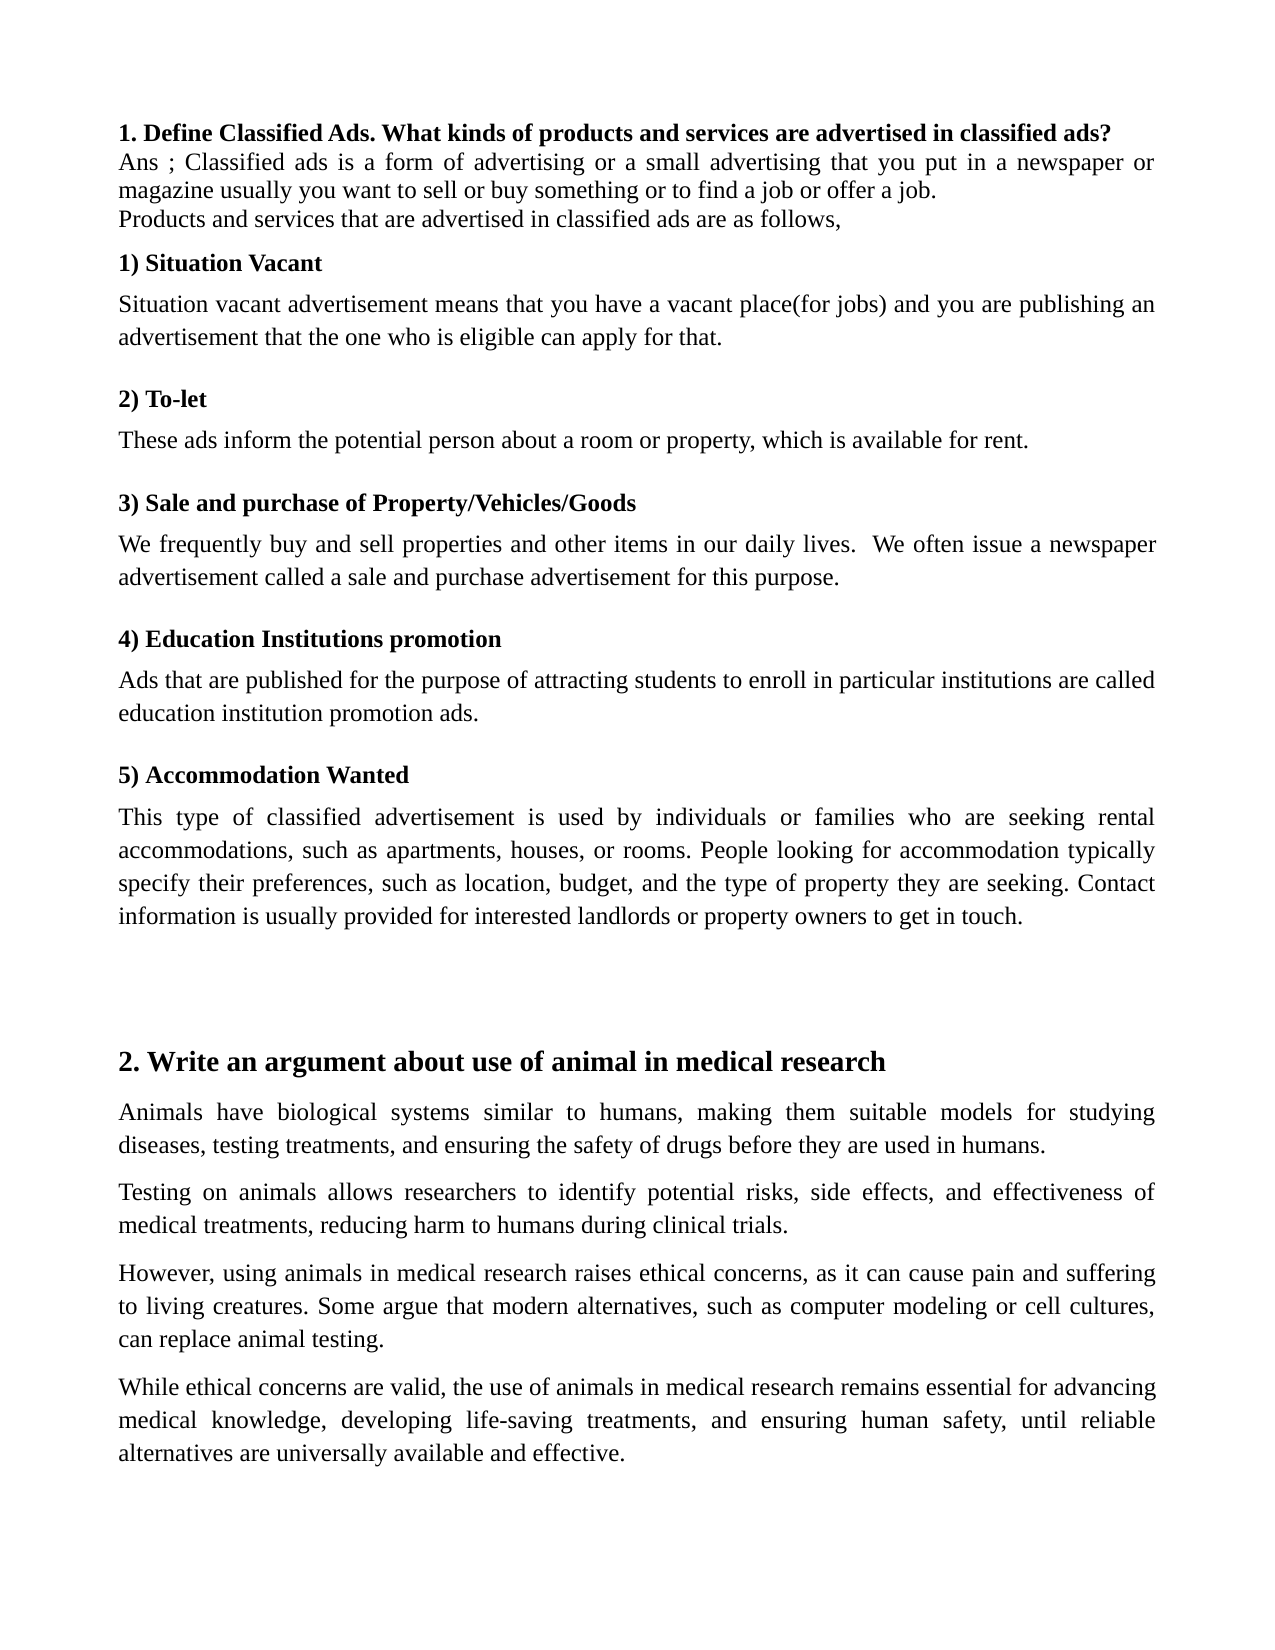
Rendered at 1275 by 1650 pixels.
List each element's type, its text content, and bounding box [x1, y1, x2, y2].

text Products and services that are advertised in classified ads are as follows, [118, 204, 1157, 233]
text Ads that are published for the purpose of attracting students to enroll in particular institutions are called education institution promotion ads. [118, 665, 1157, 727]
text Situation vacant advertisement means that you have a vacant place(for jobs) and you are publishing an advertisement that the one who is eligible can apply for that. [118, 289, 1157, 351]
subtitle 1) Situation Vacant [118, 248, 1157, 276]
subtitle 2) To-let [118, 384, 1157, 413]
text This type of classified advertisement is used by individuals or families who are seeking rental accommodations, such as apartments, houses, or rooms. People looking for accommodation typically specify their preferences, such as location, budget, and the type of property they are seeking. Contact information is usually provided for interested landlords or property owners to get in touch. [118, 802, 1157, 929]
text While ethical concerns are valid, the use of animals in medical research remains essential for advancing medical knowledge, developing life-saving treatments, and ensuring human safety, until reliable alternatives are universally available and effective. [118, 1372, 1157, 1466]
subtitle 4) Education Institutions promotion [118, 624, 1157, 653]
text 1. Define Classified Ads. What kinds of products and services are advertised in classified ads? [118, 118, 1157, 147]
text These ads inform the potential person about a room or property, which is available for rent. [118, 425, 1157, 454]
text Animals have biological systems similar to humans, making them suitable models for studying diseases, testing treatments, and ensuring the safety of drugs before they are used in humans. [118, 1097, 1157, 1158]
text 2. Write an argument about use of animal in medical research [118, 1044, 1157, 1077]
subtitle 5) Accommodation Wanted [118, 761, 1157, 789]
text Testing on animals allows researchers to identify potential risks, side effects, and effectiveness of medical treatments, reducing harm to humans during clinical trials. [118, 1177, 1157, 1239]
text We frequently buy and sell properties and other items in our daily lives. We often issue a newspaper advertisement called a sale and purchase advertisement for this purpose. [118, 529, 1157, 591]
subtitle 3) Sale and purchase of Property/Vehicles/Goods [118, 488, 1157, 516]
text Ans ; Classified ads is a form of advertising or a small advertising that you put in a newspaper or magazine usually you want to sell or buy something or to find a job or offer a job. [118, 147, 1157, 204]
text However, using animals in medical research raises ethical concerns, as it can cause pain and suffering to living creatures. Some argue that modern alternatives, such as computer modeling or cell cultures, can replace animal testing. [118, 1258, 1157, 1353]
